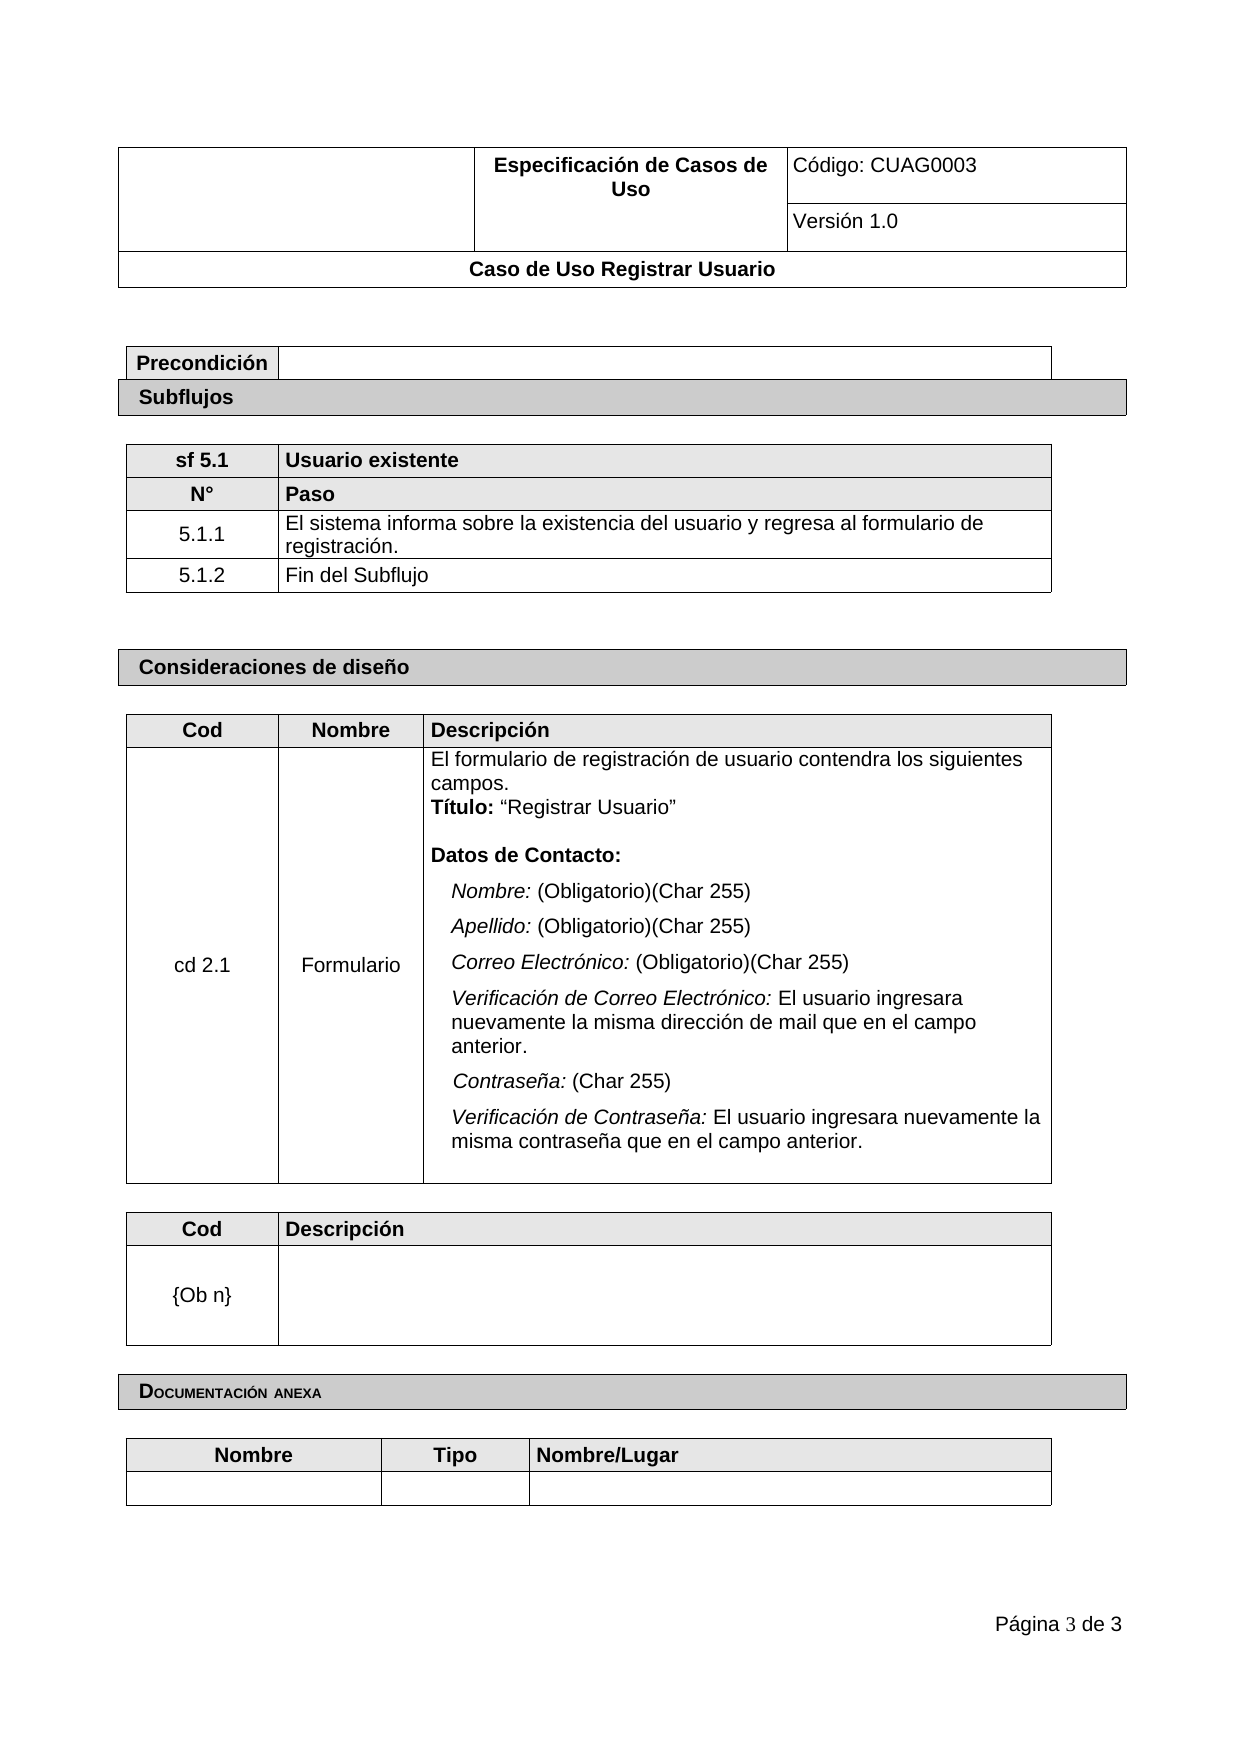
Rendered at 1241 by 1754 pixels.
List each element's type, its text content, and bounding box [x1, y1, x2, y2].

table_cell 5.1.1 [127, 511, 278, 558]
table_cell [1052, 747, 1126, 1183]
table_cell [127, 1472, 381, 1504]
table_header Descripción [424, 715, 1051, 747]
table_cell [382, 1472, 529, 1504]
table_cell N° [127, 478, 278, 510]
table_header Documentación anexa [119, 1375, 1126, 1409]
table_cell {Ob n} [127, 1246, 278, 1344]
table_header Consideraciones de diseño [119, 650, 1126, 685]
table_header Tipo [382, 1439, 529, 1471]
table_header [117, 714, 126, 747]
table_cell Fin del Subflujo [279, 559, 1051, 592]
table_header Descripción [279, 1213, 1051, 1245]
table_cell El sistema informa sobre la existencia del usuario y regresa al formulario de registración. [279, 511, 1051, 558]
table_header Cod [127, 1213, 278, 1245]
table_cell Paso [279, 478, 1051, 510]
table_cell [279, 1246, 1051, 1344]
table_header Cod [127, 715, 278, 747]
table_header Precondición [127, 347, 278, 379]
table_header sf 5.1 [127, 445, 278, 477]
table_header Nombre [127, 1439, 381, 1471]
table_header Nombre/Lugar [530, 1439, 1051, 1471]
table_cell 5.1.2 [127, 559, 278, 592]
table_cell Formulario [279, 748, 423, 1183]
table_header Nombre [279, 715, 423, 747]
table_cell [530, 1472, 1051, 1504]
table_header [1052, 714, 1126, 747]
table_cell [117, 747, 126, 1183]
table_header [1052, 346, 1126, 379]
table_header Usuario existente [279, 445, 1051, 477]
table_cell Subflujos [119, 380, 1126, 415]
table_header [118, 346, 126, 379]
table_header [279, 347, 1051, 379]
table_cell El formulario de registración de usuario contendra los siguientes campos. Título: “Registrar Usuario” Datos de Contacto: Nombre: (Obligatorio)(Char 255) Apellido: (Obligatorio)(Char 255) Correo Electrónico: (Obligatorio)(Char 255) Verificación de Correo Electrónico: El usuario ingresara nuevamente la misma dirección de mail que en el campo anterior. Contraseña: (Char 255) Verificación de Contraseña: El usuario ingresara nuevamente la misma contraseña que en el campo anterior. [424, 748, 1051, 1183]
table_cell cd 2.1 [127, 748, 278, 1183]
